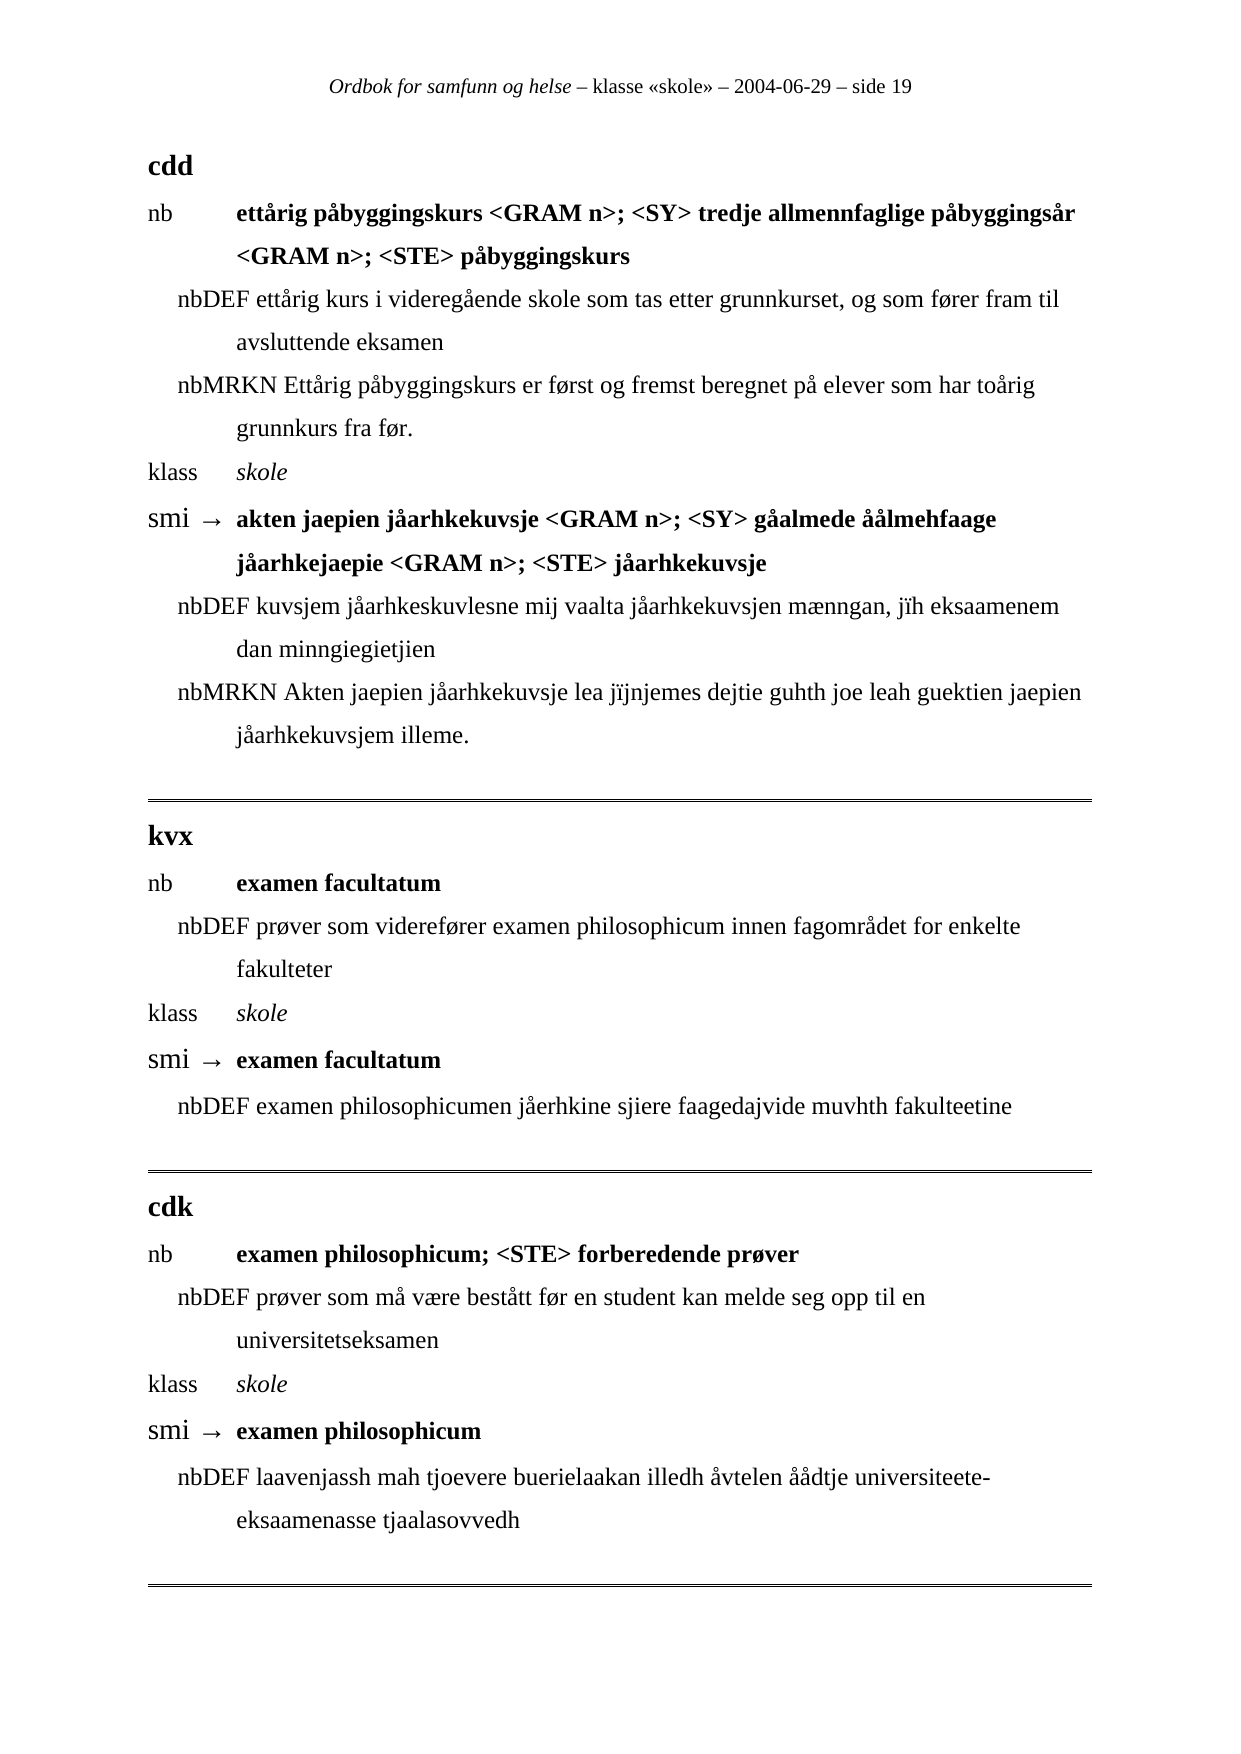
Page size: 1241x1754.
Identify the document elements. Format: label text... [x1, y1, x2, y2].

text klass skole [148, 998, 1092, 1026]
text nbDEF ettårig kurs i videregående skole som tas etter grunnkurset, og som fører fram til avsluttende eksamen [177, 284, 1092, 356]
text nbDEF examen philosophicumen jåerhkine sjiere faagedajvide muvhth fakulteetine [177, 1091, 1092, 1120]
text nb examen facultatum [148, 868, 1092, 897]
text nbMRKN Ettårig påbyggingskurs er først og fremst beregnet på elever som har toårig grunnkurs fra før. [177, 370, 1092, 442]
text nbMRKN Akten jaepien jåarhkekuvsje lea jïjnjemes dejtie guhth joe leah guektien jaepien jåarhkekuvsjem illeme. [177, 677, 1092, 749]
text nbDEF prøver som må være bestått før en student kan melde seg opp til en universitetseksamen [177, 1282, 1092, 1354]
text cdk [148, 1189, 1092, 1222]
text kvx [148, 818, 1092, 852]
text klass skole [148, 457, 1092, 485]
text smi → examen facultatum [148, 1041, 1092, 1074]
text smi → akten jaepien jåarhkekuvsje <GRAM n>; <SY> gåalmede åålmehfaage jåarhkejaepie <GRAM n>; <STE> jåarhkekuvsje [148, 500, 1092, 576]
text nbDEF kuvsjem jåarhkeskuvlesne mij vaalta jåarhkekuvsjen mænngan, jïh eksaamenem dan minngiegietjien [177, 591, 1092, 663]
text nbDEF laavenjassh mah tjoevere buerielaakan illedh åvtelen åådtje universiteete-eksaamenasse tjaalasovvedh [177, 1462, 1092, 1534]
text nb examen philosophicum; <STE> forberedende prøver [148, 1239, 1092, 1268]
text smi → examen philosophicum [148, 1412, 1092, 1445]
text klass skole [148, 1369, 1092, 1397]
text nb ettårig påbyggingskurs <GRAM n>; <SY> tredje allmennfaglige påbyggingsår <GRAM n>; <STE> påbyggingskurs [148, 198, 1092, 270]
text nbDEF prøver som viderefører examen philosophicum innen fagområdet for enkelte fakulteter [177, 911, 1092, 983]
text cdd [148, 148, 1092, 181]
